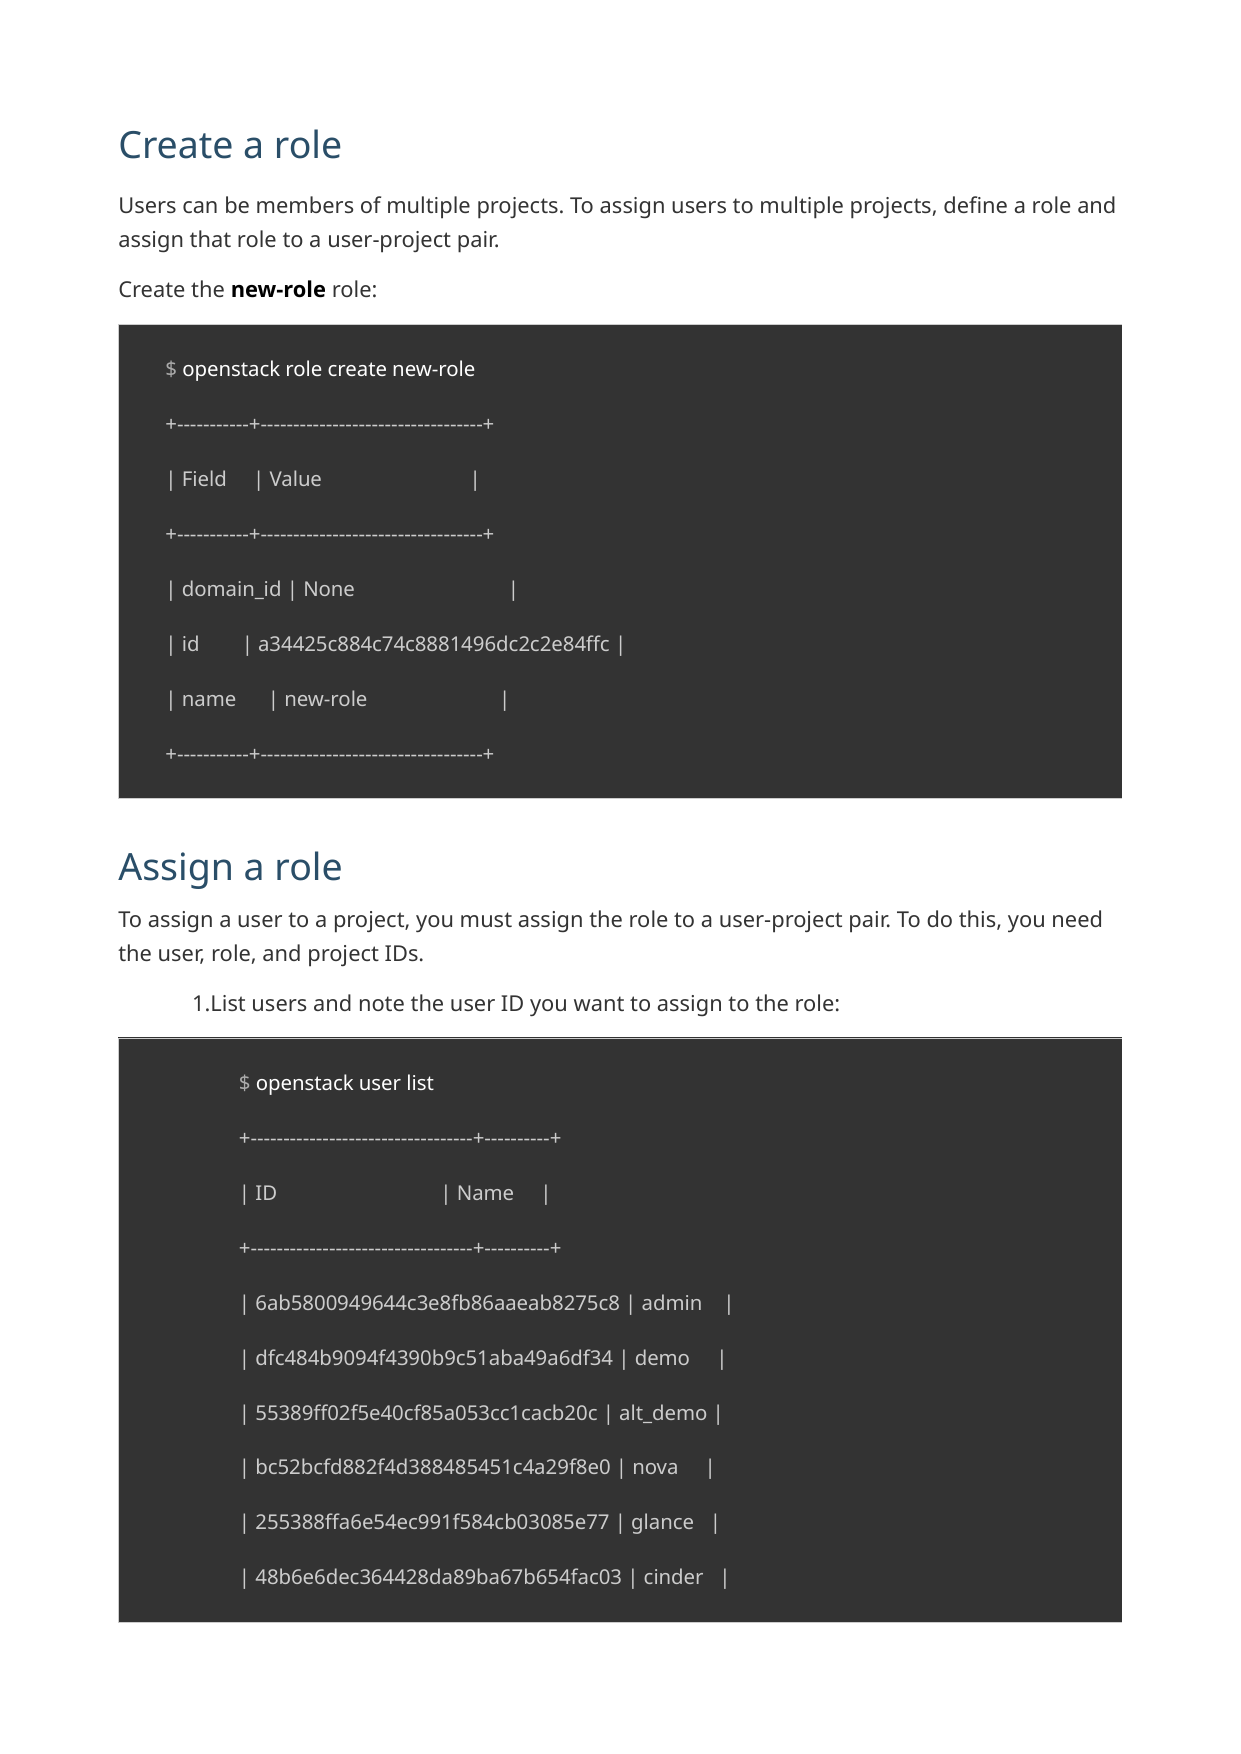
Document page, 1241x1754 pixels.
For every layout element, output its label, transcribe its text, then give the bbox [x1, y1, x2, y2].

list | ID | Name | [119, 1147, 1122, 1202]
text Users can be members of multiple projects. To assign users to multiple projects, define a role and assign that role to a user-project pair. [118, 190, 1122, 254]
list | 48b6e6dec364428da89ba67b654fac03 | cinder | [119, 1531, 1122, 1622]
list $ openstack user list [119, 1039, 1122, 1092]
list | 55389ff02f5e40cf85a053cc1cacb20c | alt_demo | [119, 1367, 1122, 1422]
text | domain_id | None | [119, 543, 1122, 598]
text $ openstack role create new-role [119, 325, 1122, 378]
text | Field | Value | [119, 433, 1122, 488]
text To assign a user to a project, you must assign the role to a user-project pair. To do this, you need the user, role, and project IDs. [118, 904, 1122, 968]
list | bc52bcfd882f4d388485451c4a29f8e0 | nova | [119, 1422, 1122, 1477]
list +----------------------------------+----------+ [119, 1202, 1122, 1257]
text Create the new-role role: [118, 274, 1122, 304]
text | id | a34425c884c74c8881496dc2c2e84ffc | [119, 598, 1122, 653]
subtitle Assign a role¶ [118, 840, 1122, 891]
list | 6ab5800949644c3e8fb86aaeab8275c8 | admin | [119, 1257, 1122, 1312]
list +----------------------------------+----------+ [119, 1092, 1122, 1147]
subtitle Create a role¶ [118, 118, 1122, 169]
list List users and note the user ID you want to assign to the role: [118, 988, 1122, 1017]
list | 255388ffa6e54ec991f584cb03085e77 | glance | [119, 1477, 1122, 1531]
text +-----------+----------------------------------+ [119, 488, 1122, 543]
text +-----------+----------------------------------+ [119, 378, 1122, 433]
text +-----------+----------------------------------+ [119, 708, 1122, 798]
text | name | new-role | [119, 653, 1122, 708]
list | dfc484b9094f4390b9c51aba49a6df34 | demo | [119, 1312, 1122, 1367]
